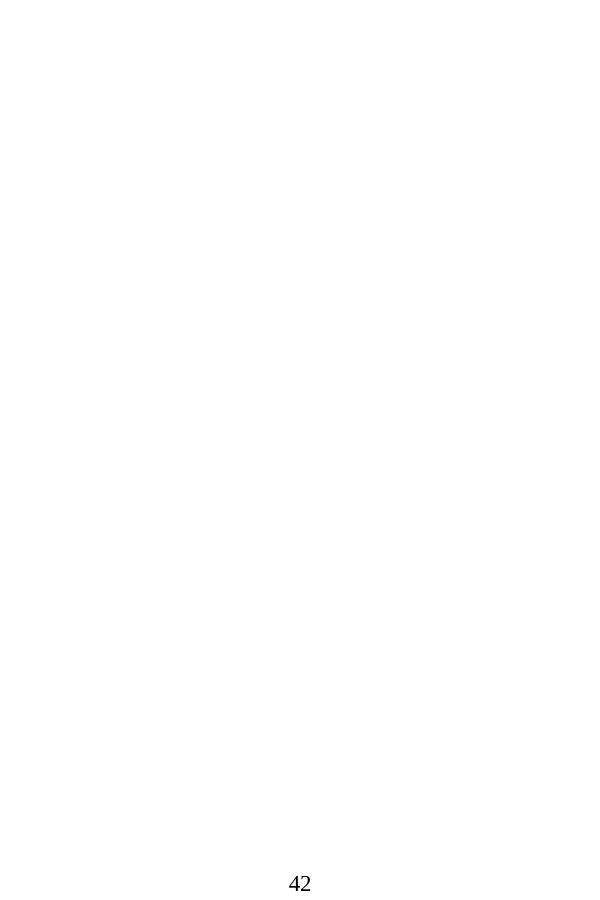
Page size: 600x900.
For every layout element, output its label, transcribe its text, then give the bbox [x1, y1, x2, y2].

text I walked back to Greagitheathre, sat, continued West, crossed over the bridge, sat at the bus stop, noticed it looked smoky on top of the hill, walked to Brew Pump, got an Athletic, sat with Travis/Brian, eventually moved out front with Lamont/Alisha(?), listened to Jadakiss/Mos Def, walked to Meyers.626 [37, 174, 562, 333]
text I left the house, decided it was a perfect day, got passed up on Brevard by a fast walker blasting [37, 787, 562, 832]
text I talked to Hannah, who said she wanted to practice her guitar before getting together, so I laid in bed and looked at my phone until she called again. I left the house on foot, met her at Ingles, bought grapes, two pizzas, vegan ranch. We walked down to Downing, started the oven, made pizzas, planned a 40th birthday party for me at Malvern Hills Park, watched two episodes of Throwdown, slept. [37, 333, 562, 514]
text hot milk, Greagle Ampitheatre, Outpost.) Mr. Whiskers had gotten away from his owner, so we watched the clumsy rescue from the sidewalk until some customers showed up, when I sat in the window, fielded a barrage of T&HP texts, wrote in my LHS notebook.335 [37, 37, 562, 174]
text III.XXVIII [37, 537, 562, 560]
text Woke when Hannah came to cuddle. She mostly made coffee and I finished when she got distracted. She got flustered trying to get dressed, but we left her house, followed Kathryn up the hill, went to Meyers, put the Fursty kit in her car. I told her she’s a good lover even when she’s grumpy, kissed her goodbye, went inside.924 I laid in bed, looked at my phone, got dressed, brushed my teeth,1105 walked to Mamacita’s, Farewell, wrote: [37, 582, 562, 787]
